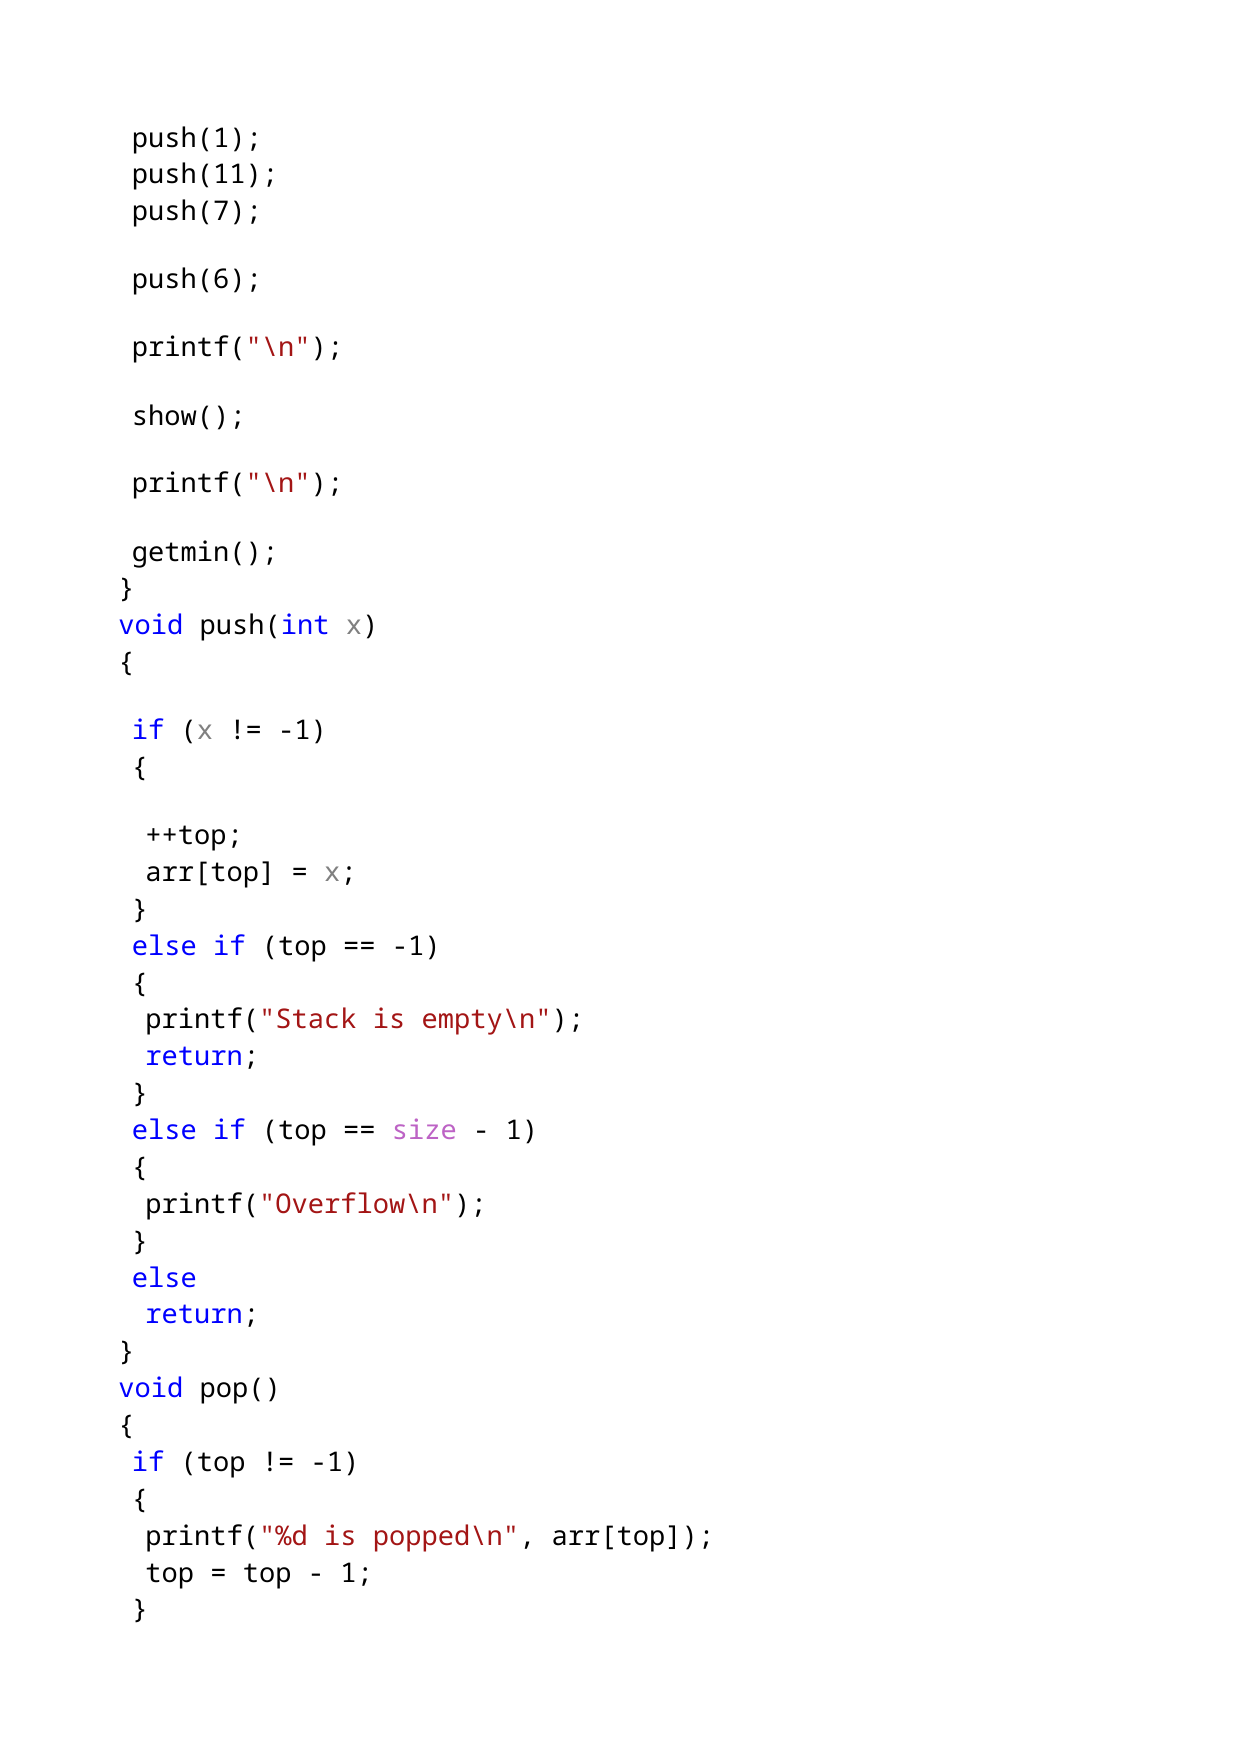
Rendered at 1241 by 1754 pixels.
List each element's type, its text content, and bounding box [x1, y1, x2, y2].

text if (top != -1) [118, 1442, 1122, 1479]
text return; [118, 1295, 1122, 1332]
text } [118, 1074, 1122, 1111]
text { [118, 963, 1122, 1000]
text { [118, 643, 1122, 679]
text } [118, 1221, 1122, 1258]
text { [118, 747, 1122, 784]
text void pop() [118, 1369, 1122, 1406]
text void push(int x) [118, 606, 1122, 643]
text arr[top] = x; [118, 852, 1122, 889]
text printf("\n"); [118, 464, 1122, 501]
text printf("%d is popped\n", arr[top]); [118, 1516, 1122, 1553]
text printf("Stack is empty\n"); [118, 1000, 1122, 1037]
text return; [118, 1037, 1122, 1074]
text } [118, 1332, 1122, 1369]
text getmin(); [118, 532, 1122, 569]
text { [118, 1147, 1122, 1184]
text printf("Overflow\n"); [118, 1184, 1122, 1221]
text top = top - 1; [118, 1553, 1122, 1590]
text push(6); [118, 260, 1122, 297]
text else if (top == -1) [118, 926, 1122, 963]
text else [118, 1258, 1122, 1295]
text show(); [118, 396, 1122, 433]
text push(11); [118, 155, 1122, 192]
text { [118, 1406, 1122, 1442]
text push(7); [118, 192, 1122, 229]
text { [118, 1479, 1122, 1516]
text push(1); [118, 118, 1122, 155]
text ++top; [118, 816, 1122, 852]
text if (x != -1) [118, 711, 1122, 747]
text else if (top == size - 1) [118, 1111, 1122, 1147]
text } [118, 569, 1122, 606]
text } [118, 1590, 1122, 1627]
text } [118, 889, 1122, 926]
text printf("\n"); [118, 328, 1122, 365]
